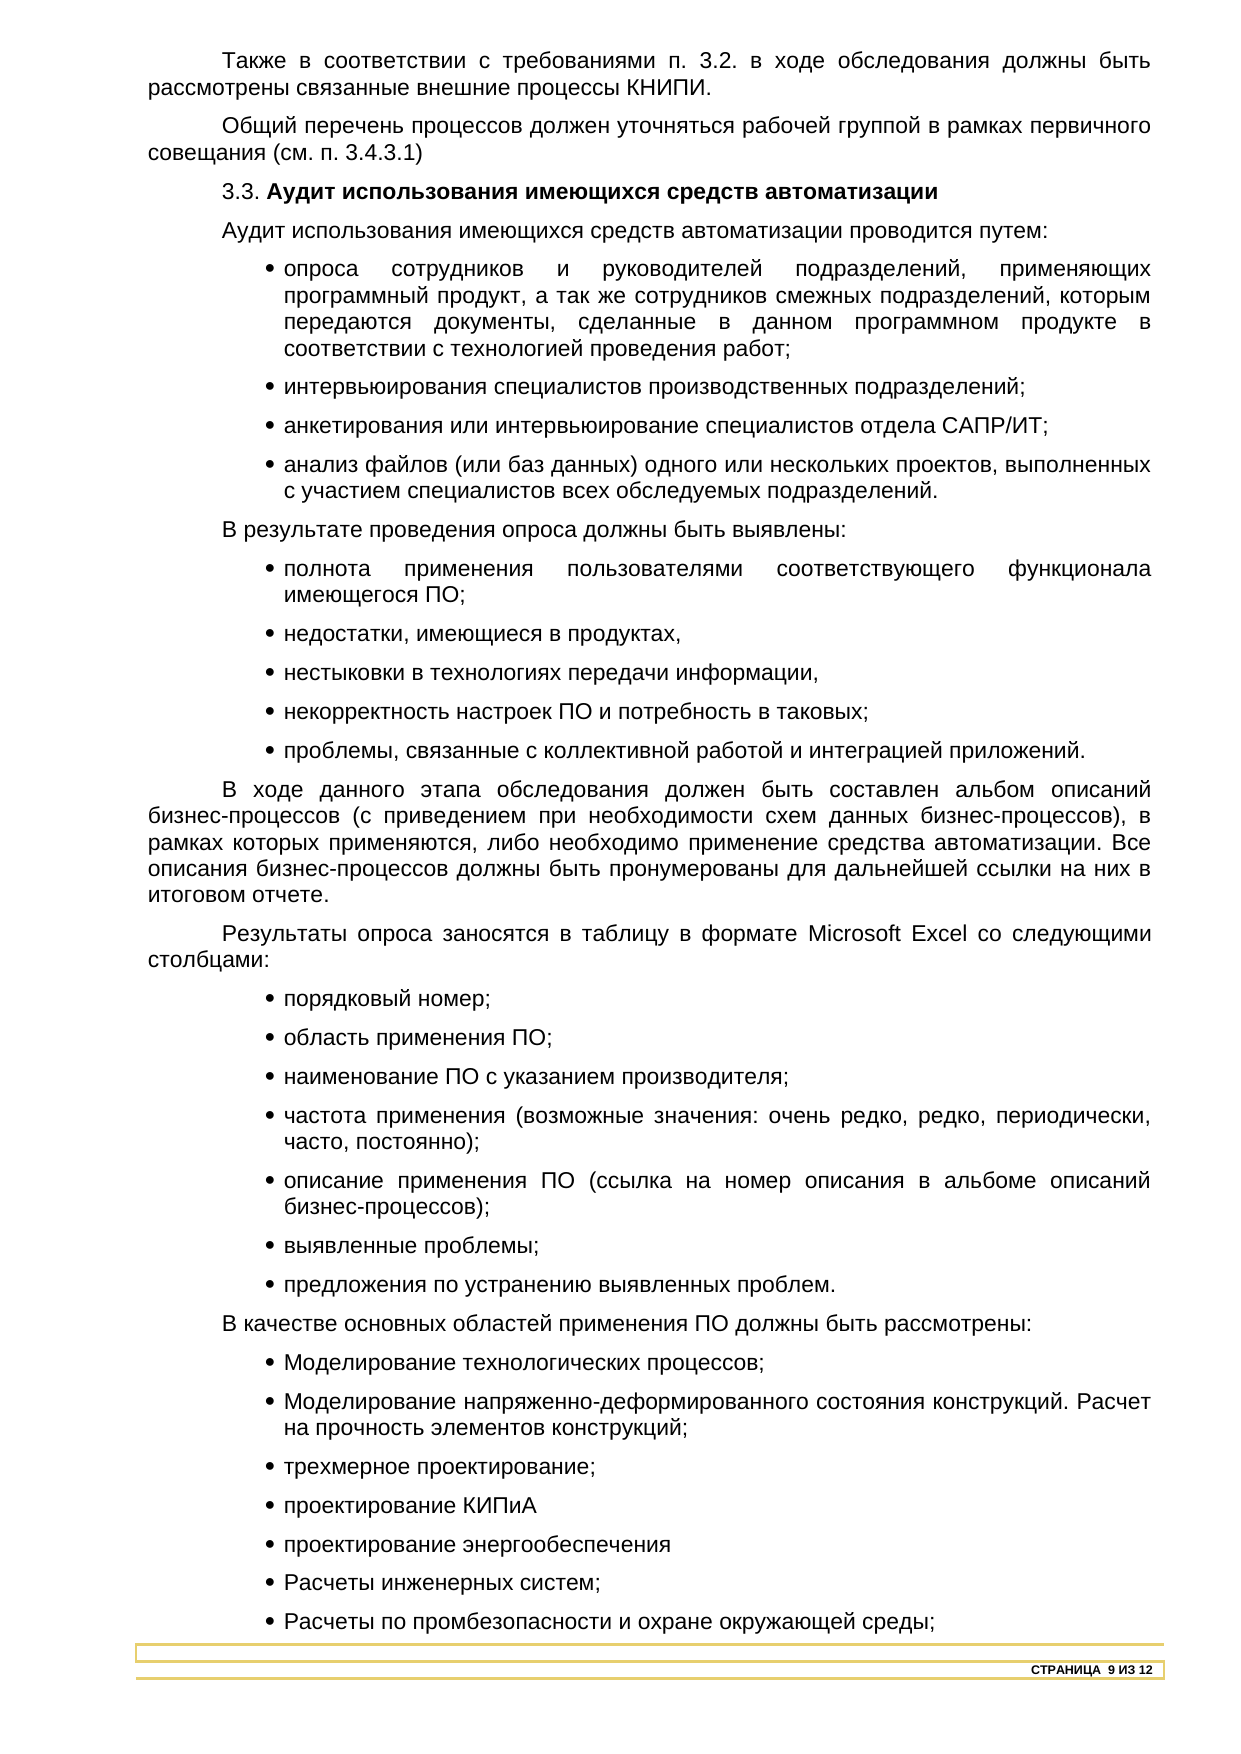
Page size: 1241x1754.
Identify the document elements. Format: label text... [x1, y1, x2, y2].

list проектирование энергообеспечения [266, 1531, 1152, 1557]
text В качестве основных областей применения ПО должны быть рассмотрены: [148, 1310, 1152, 1336]
list анализ файлов (или баз данных) одного или нескольких проектов, выполненных с участием специалистов всех обследуемых подразделений. [266, 451, 1152, 504]
list Моделирование напряженно-деформированного состояния конструкций. Расчет на прочность элементов конструкций; [266, 1388, 1152, 1440]
list анкетирования или интервьюирование специалистов отдела САПР/ИТ; [266, 412, 1152, 438]
text Также в соответствии с требованиями п. 3.2. в ходе обследования должны быть рассмотрены связанные внешние процессы КНИПИ. [148, 47, 1152, 100]
list выявленные проблемы; [266, 1232, 1152, 1258]
list описание применения ПО (ссылка на номер описания в альбоме описаний бизнес-процессов); [266, 1167, 1152, 1220]
list наименование ПО с указанием производителя; [266, 1063, 1152, 1089]
list порядковый номер; [266, 985, 1152, 1012]
text Общий перечень процессов должен уточняться рабочей группой в рамках первичного совещания (см. п. 3.4.3.1) [148, 112, 1152, 165]
list область применения ПО; [266, 1024, 1152, 1050]
list недостатки, имеющиеся в продуктах, [266, 620, 1152, 647]
list частота применения (возможные значения: очень редко, редко, периодически, часто, постоянно); [266, 1102, 1152, 1154]
list опроса сотрудников и руководителей подразделений, применяющих программный продукт, а так же сотрудников смежных подразделений, которым передаются документы, сделанные в данном программном продукте в соответствии с технологией проведения работ; [266, 255, 1152, 361]
list Моделирование технологических процессов; [266, 1349, 1152, 1375]
list Расчеты по промбезопасности и охране окружающей среды; [266, 1608, 1152, 1634]
list полнота применения пользователями соответствующего функционала имеющегося ПО; [266, 555, 1152, 608]
text Результаты опроса заносятся в таблицу в формате Microsoft Excel со следующими столбцами: [148, 920, 1152, 973]
list некорректность настроек ПО и потребность в таковых; [266, 698, 1152, 724]
text В результате проведения опроса должны быть выявлены: [148, 516, 1152, 543]
list интервьюирования специалистов производственных подразделений; [266, 373, 1152, 400]
list трехмерное проектирование; [266, 1453, 1152, 1479]
list нестыковки в технологиях передачи информации, [266, 659, 1152, 686]
list Аудит использования имеющихся средств автоматизации [148, 178, 1152, 204]
text Аудит использования имеющихся средств автоматизации проводится путем: [148, 217, 1152, 243]
list проектирование КИПиА [266, 1492, 1152, 1518]
text В ходе данного этапа обследования должен быть составлен альбом описаний бизнес-процессов (с приведением при необходимости схем данных бизнес-процессов), в рамках которых применяются, либо необходимо применение средства автоматизации. Все описания бизнес-процессов должны быть пронумерованы для дальнейшей ссылки на них в итоговом отчете. [148, 776, 1152, 907]
list Расчеты инженерных систем; [266, 1569, 1152, 1596]
list предложения по устранению выявленных проблем. [266, 1271, 1152, 1297]
list проблемы, связанные с коллективной работой и интеграцией приложений. [266, 737, 1152, 763]
